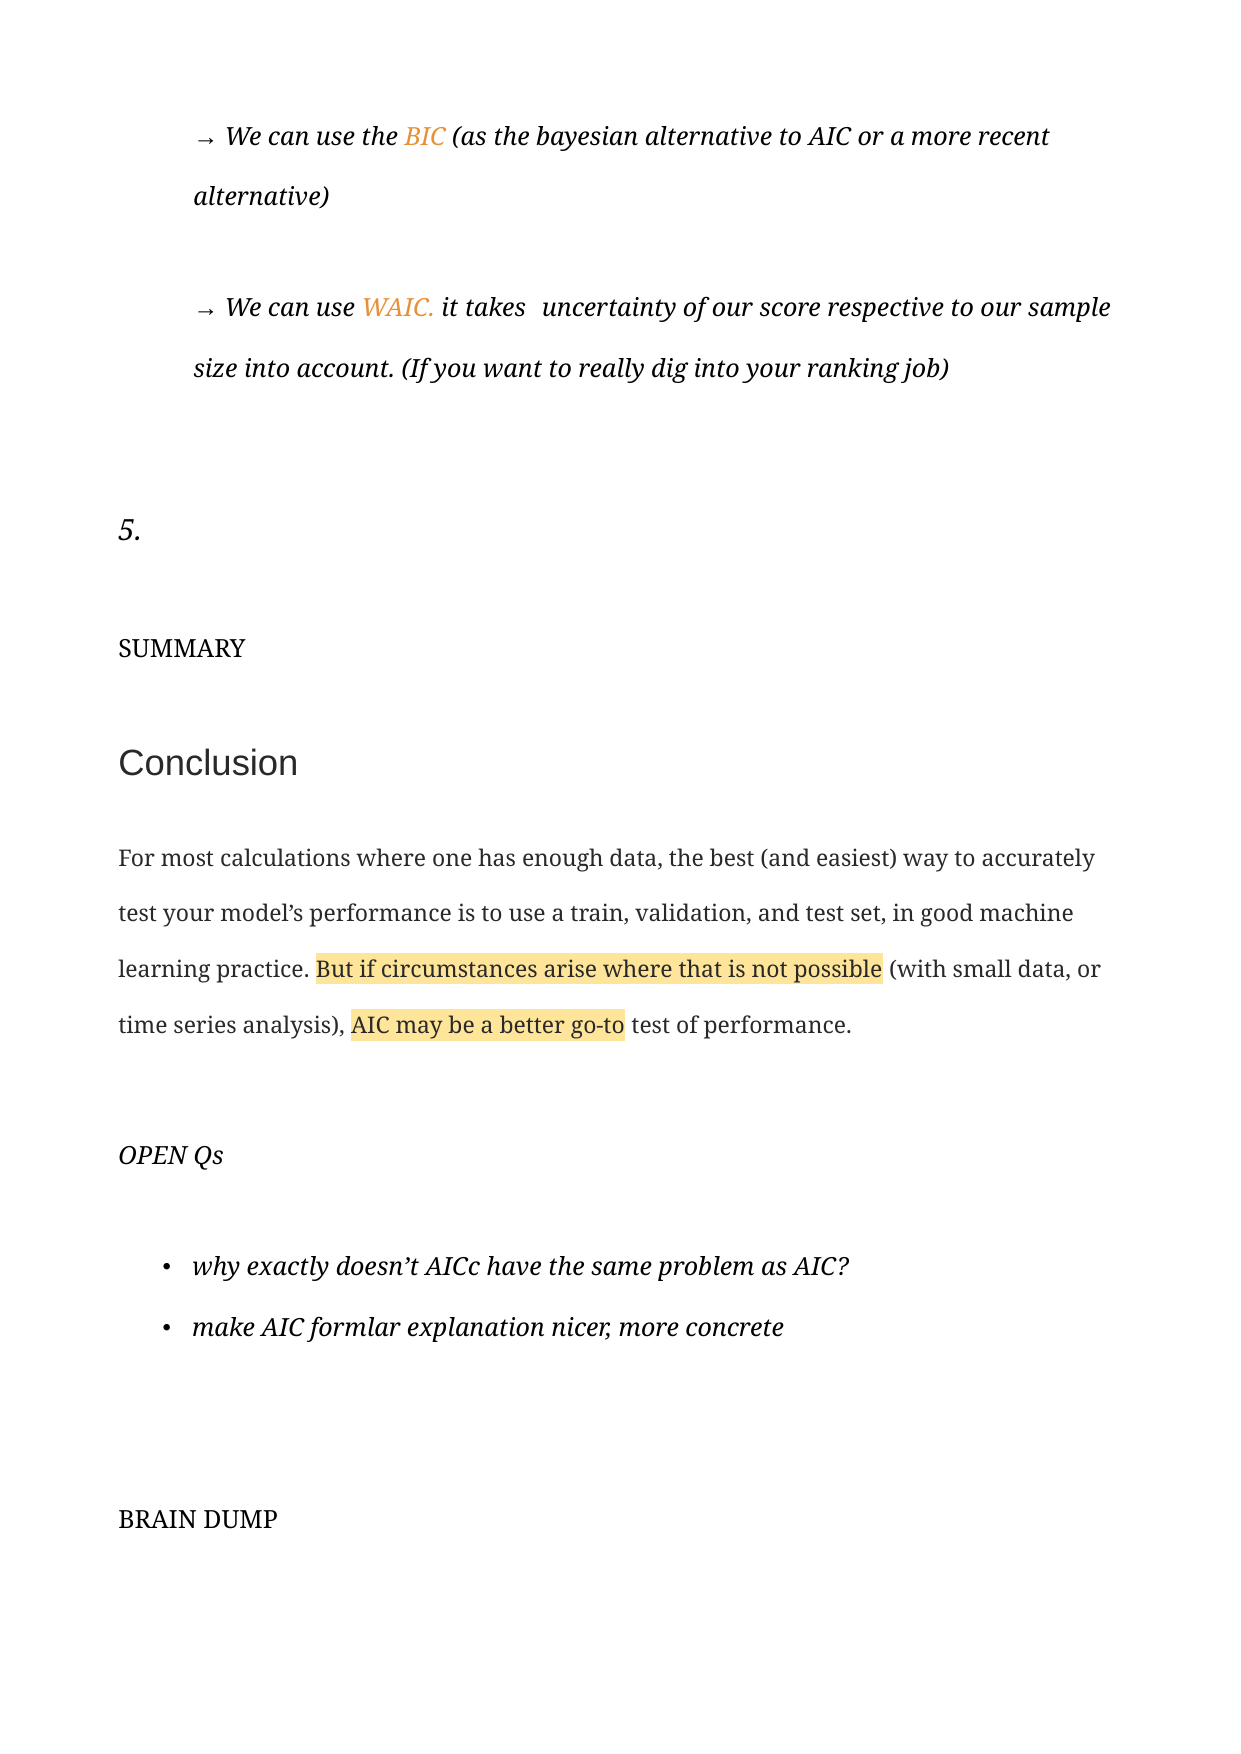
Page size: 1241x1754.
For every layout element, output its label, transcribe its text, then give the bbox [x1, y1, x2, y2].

text 5. [118, 509, 1122, 549]
text Conclusion [118, 741, 1122, 783]
text For most calculations where one has enough data, the best (and easiest) way to accurately test your model’s performance is to use a train, validation, and test set, in good machine learning practice. But if circumstances arise where that is not possible (with small data, or time series analysis), AIC may be a better go-to test of performance. [118, 841, 1122, 1041]
list why exactly doesn’t AICc have the same problem as AIC? [162, 1249, 1122, 1283]
text SUMMARY [118, 630, 1122, 664]
text OPEN Qs [118, 1138, 1122, 1172]
list make AIC formlar explanation nicer, more concrete [162, 1310, 1122, 1344]
text → We can use the BIC (as the bayesian alternative to AIC or a more recent alternative) [193, 118, 1122, 213]
text BRAIN DUMP [118, 1501, 1122, 1535]
text → We can use WAIC. it takes uncertainty of our score respective to our sample size into account. (If you want to really dig into your ranking job) [193, 290, 1122, 385]
